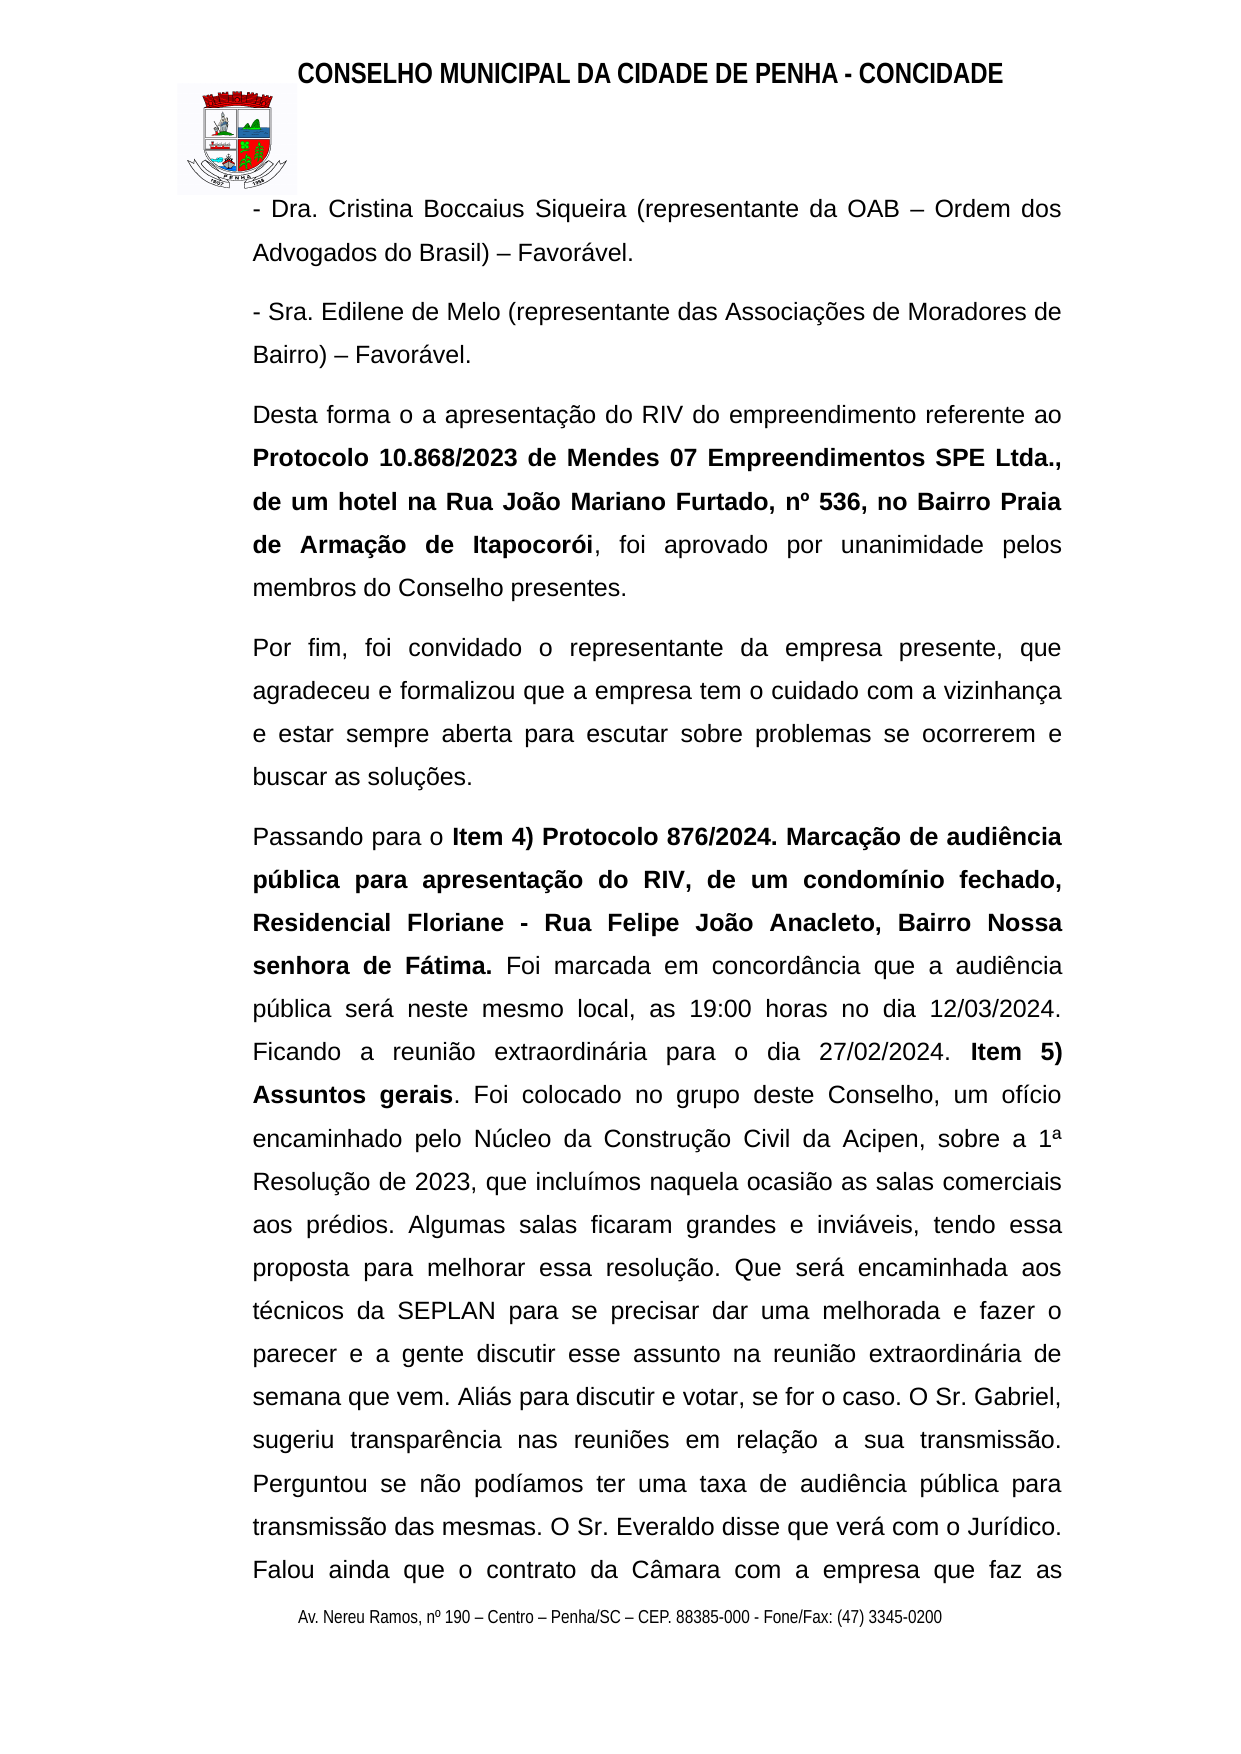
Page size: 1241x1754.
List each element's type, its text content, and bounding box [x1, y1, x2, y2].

list Por fim, foi convidado o representante da empresa presente, que agradeceu e formalizou que a empresa tem o cuidado com a vizinhança e estar sempre aberta para escutar sobre problemas se ocorrerem e buscar as soluções. [252, 633, 1063, 791]
list - Dra. Cristina Boccaius Siqueira (representante da OAB – Ordem dos Advogados do Brasil) – Favorável. [252, 194, 1063, 266]
list - Sra. Edilene de Melo (representante das Associações de Moradores de Bairro) – Favorável. [252, 297, 1063, 369]
list Passando para o Item 4) Protocolo 876/2024. Marcação de audiência pública para apresentação do RIV, de um condomínio fechado, Residencial Floriane - Rua Felipe João Anacleto, Bairro Nossa senhora de Fátima. Foi marcada em concordância que a audiência pública será neste mesmo local, as 19:00 horas no dia 12/03/2024. Ficando a reunião extraordinária para o dia 27/02/2024. Item 5) Assuntos gerais. Foi colocado no grupo deste Conselho, um ofício encaminhado pelo Núcleo da Construção Civil da Acipen, sobre a 1ª Resolução de 2023, que incluímos naquela ocasião as salas comerciais aos prédios. Algumas salas ficaram grandes e inviáveis, tendo essa proposta para melhorar essa resolução. Que será encaminhada aos técnicos da SEPLAN para se precisar dar uma melhorada e fazer o parecer e a gente discutir esse assunto na reunião extraordinária de semana que vem. Aliás para discutir e votar, se for o caso. O Sr. Gabriel, sugeriu transparência nas reuniões em relação a sua transmissão. Perguntou se não podíamos ter uma taxa de audiência pública para transmissão das mesmas. O Sr. Everaldo disse que verá com o Jurídico. Falou ainda que o contrato da Câmara com a empresa que faz as [252, 822, 1063, 1584]
list Desta forma o a apresentação do RIV do empreendimento referente ao Protocolo 10.868/2023 de Mendes 07 Empreendimentos SPE Ltda., de um hotel na Rua João Mariano Furtado, nº 536, no Bairro Praia de Armação de Itapocorói, foi aprovado por unanimidade pelos membros do Conselho presentes. [252, 400, 1063, 602]
